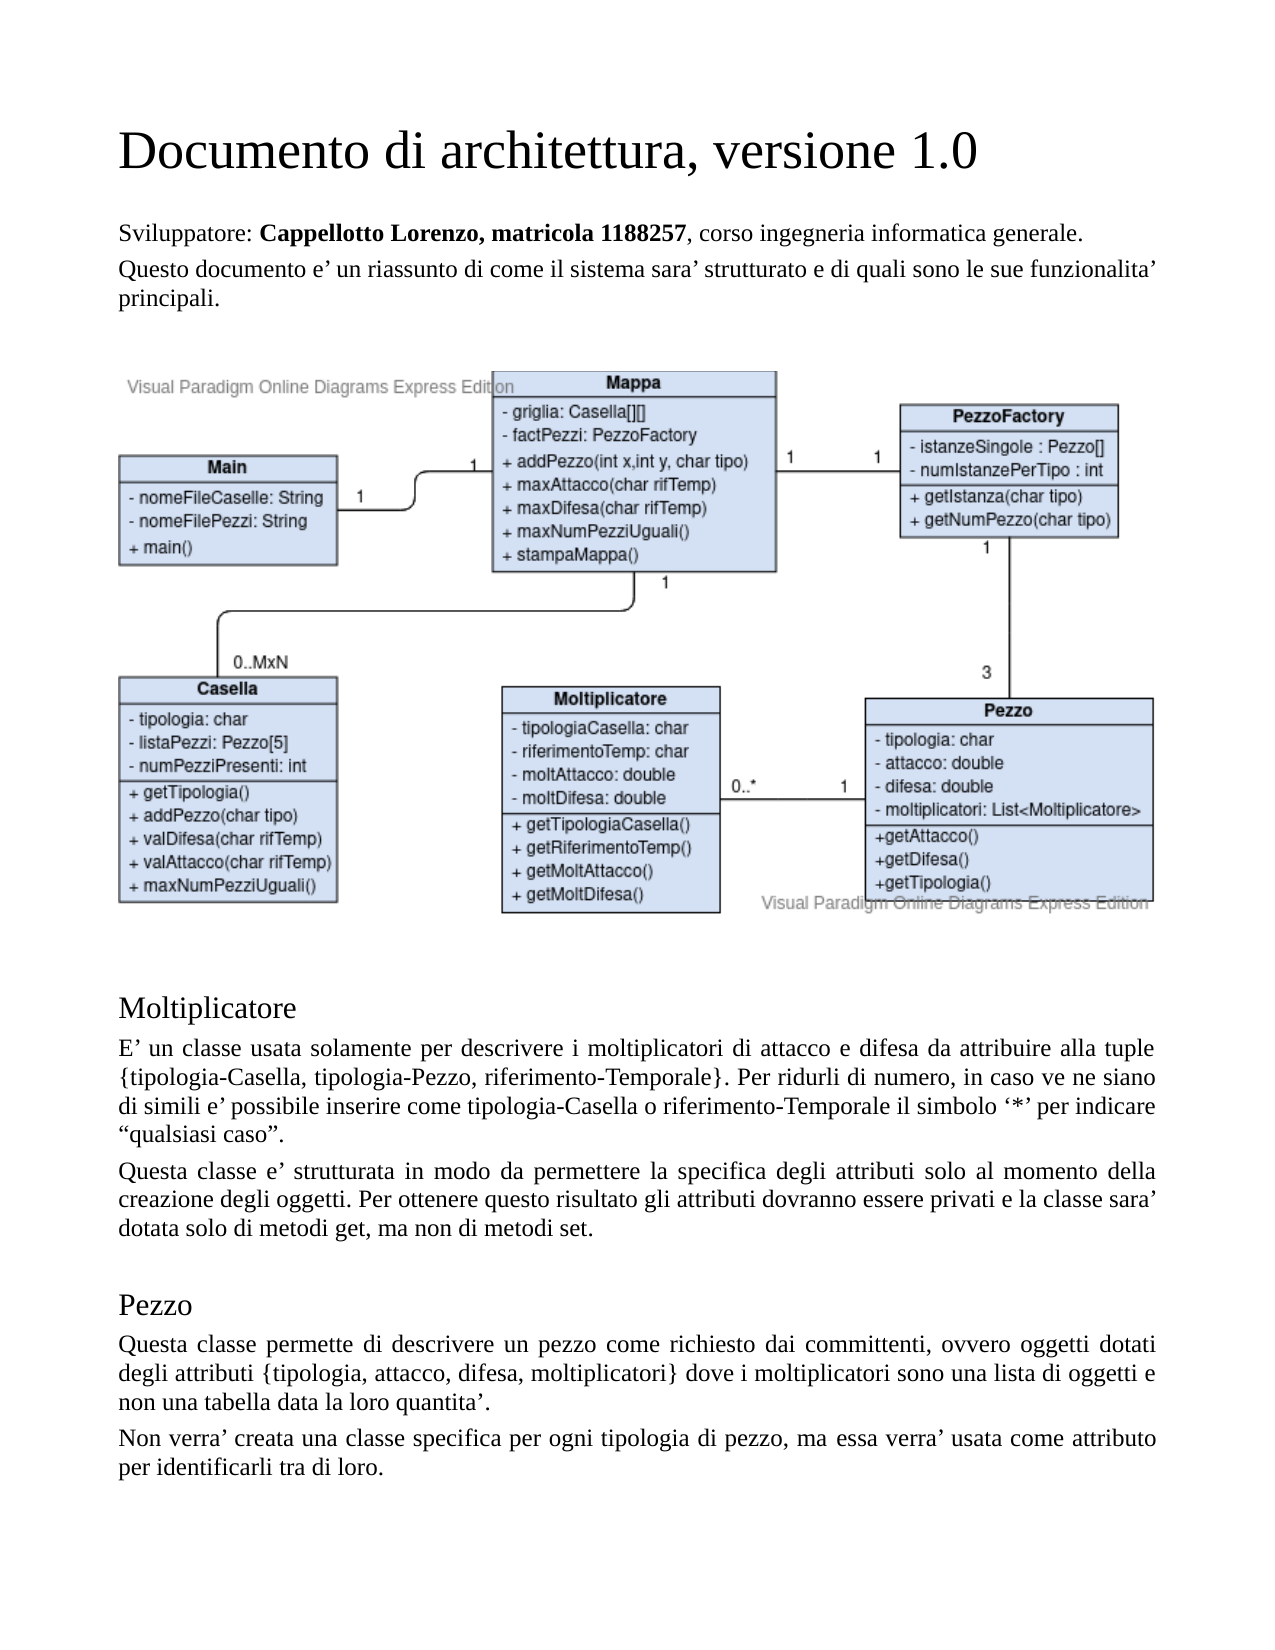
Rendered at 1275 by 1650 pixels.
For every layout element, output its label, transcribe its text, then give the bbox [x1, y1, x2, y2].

text Sviluppatore: Cappellotto Lorenzo, matricola 1188257, corso ingegneria informatica generale. [118, 218, 1157, 247]
text E’ un classe usata solamente per descrivere i moltiplicatori di attacco e difesa da attribuire alla tuple {tipologia-Casella, tipologia-Pezzo, riferimento-Temporale}. Per ridurli di numero, in caso ve ne siano di simili e’ possibile inserire come tipologia-Casella o riferimento-Temporale il simbolo ‘*’ per indicare “qualsiasi caso”. [118, 1033, 1157, 1148]
text Questa classe permette di descrivere un pezzo come richiesto dai committenti, ovvero oggetti dotati degli attributi {tipologia, attacco, difesa, moltiplicatori} dove i moltiplicatori sono una lista di oggetti e non una tabella data la loro quantita’. [118, 1329, 1157, 1415]
picture [118, 371, 1157, 918]
text Pezzo [118, 1286, 1157, 1322]
text Questo documento e’ un riassunto di come il sistema sara’ strutturato e di quali sono le sue funzionalita’ principali. [118, 254, 1157, 312]
text Moltiplicatore [118, 990, 1157, 1026]
text Documento di architettura, versione 1.0 [118, 118, 1157, 180]
text Non verra’ creata una classe specifica per ogni tipologia di pezzo, ma essa verra’ usata come attributo per identificarli tra di loro. [118, 1423, 1157, 1480]
text Questa classe e’ strutturata in modo da permettere la specifica degli attributi solo al momento della creazione degli oggetti. Per ottenere questo risultato gli attributi dovranno essere privati e la classe sara’ dotata solo di metodi get, ma non di metodi set. [118, 1156, 1157, 1242]
